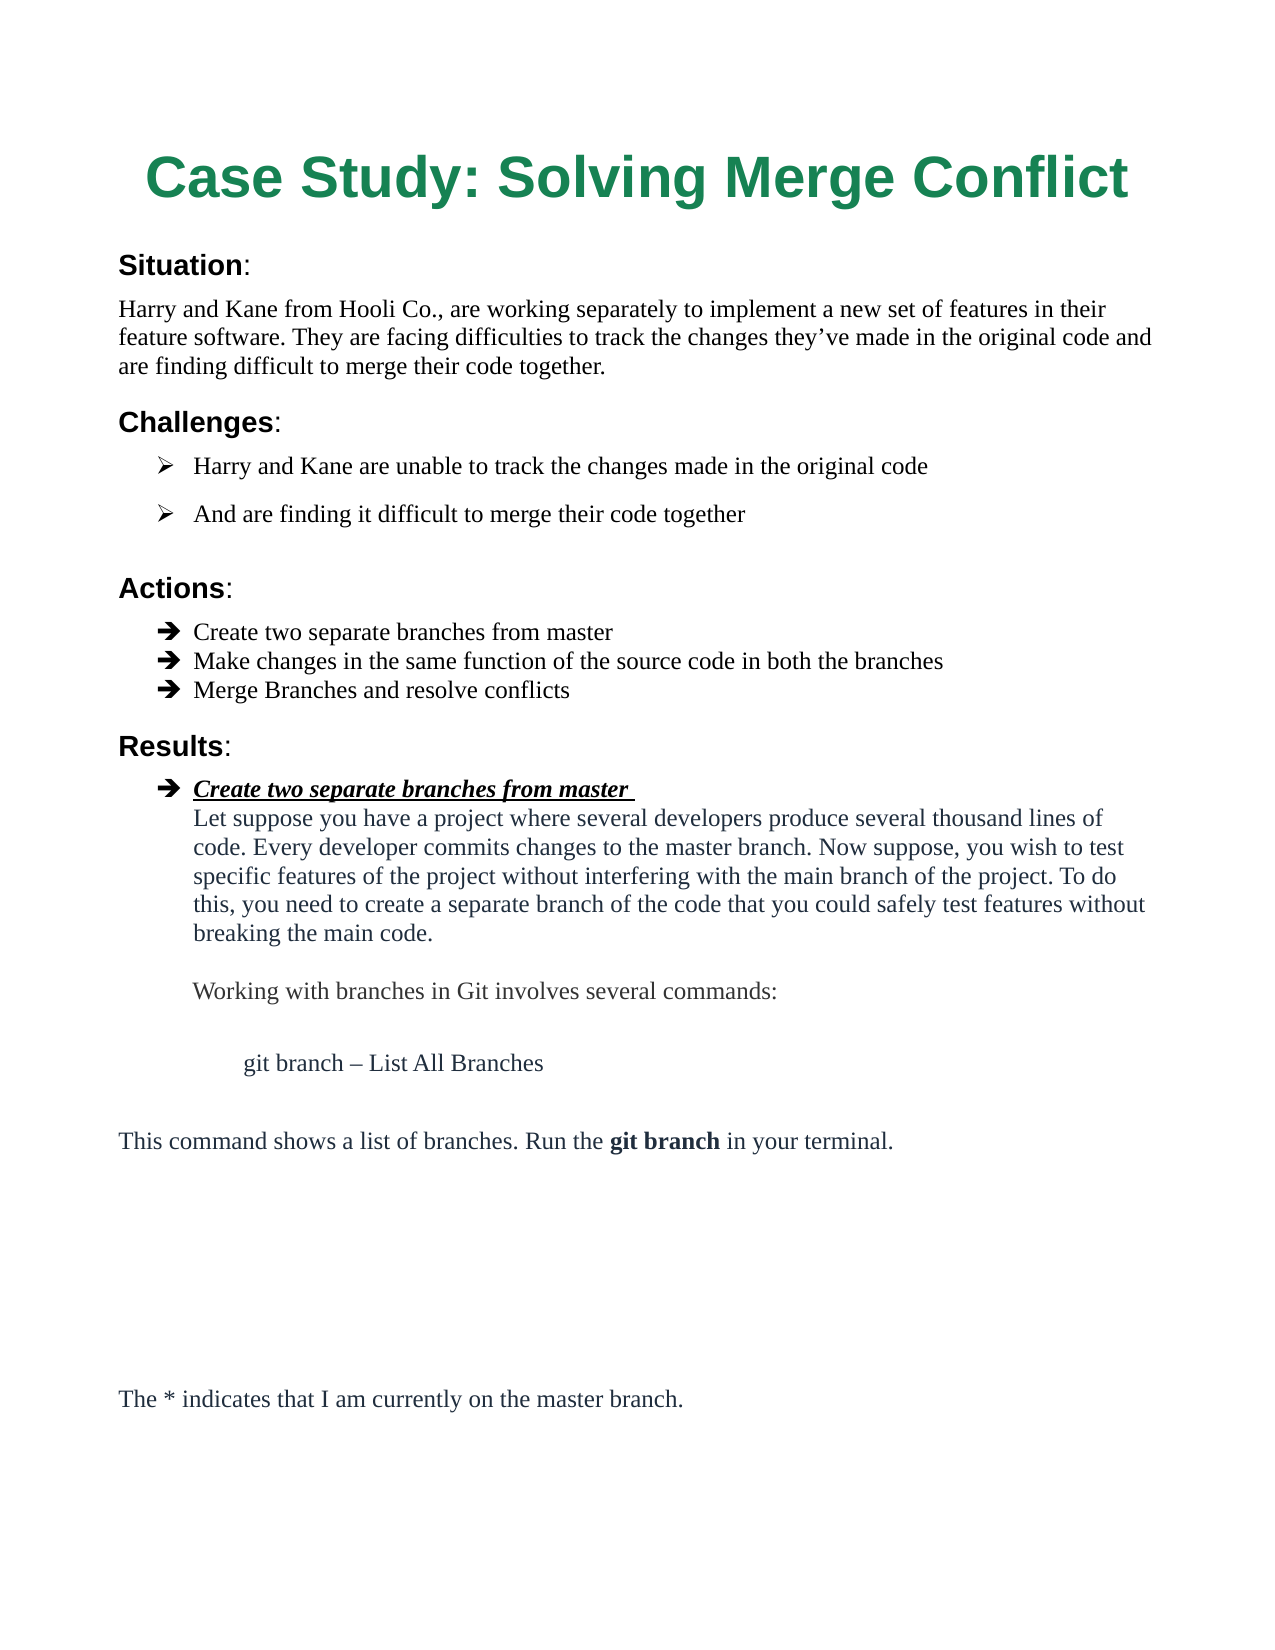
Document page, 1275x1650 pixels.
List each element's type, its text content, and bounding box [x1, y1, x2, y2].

list Merge Branches and resolve conflicts [156, 675, 1157, 703]
list Create two separate branches from master [156, 617, 1157, 646]
list And are finding it difficult to merge their code together [156, 499, 1157, 527]
subtitle Situation: [118, 248, 1157, 281]
text Working with branches in Git involves several commands: [118, 976, 1157, 1004]
text The * indicates that I am currently on the master branch. [118, 1366, 1157, 1413]
subtitle git branch – List All Branches [118, 1033, 1157, 1077]
text Harry and Kane from Hooli Co., are working separately to implement a new set of features in their feature software. They are facing difficulties to track the changes they’ve made in the original code and are finding difficult to merge their code together. [118, 294, 1157, 380]
subtitle Actions: [118, 571, 1157, 605]
title Case Study: Solving Merge Conflict [118, 143, 1157, 210]
text This command shows a list of branches. Run the git branch in your terminal. [118, 1108, 1157, 1155]
list Let suppose you have a project where several developers produce several thousand lines of code. Every developer commits changes to the master branch. Now suppose, you wish to test specific features of the project without interfering with the main branch of the project. To do this, you need to create a separate branch of the code that you could safely test features without breaking the main code. [156, 803, 1157, 947]
list Create two separate branches from master [156, 774, 1157, 803]
list Harry and Kane are unable to track the changes made in the original code [156, 451, 1157, 480]
subtitle Challenges: [118, 405, 1157, 438]
subtitle Results: [118, 728, 1157, 762]
list Make changes in the same function of the source code in both the branches [156, 646, 1157, 675]
